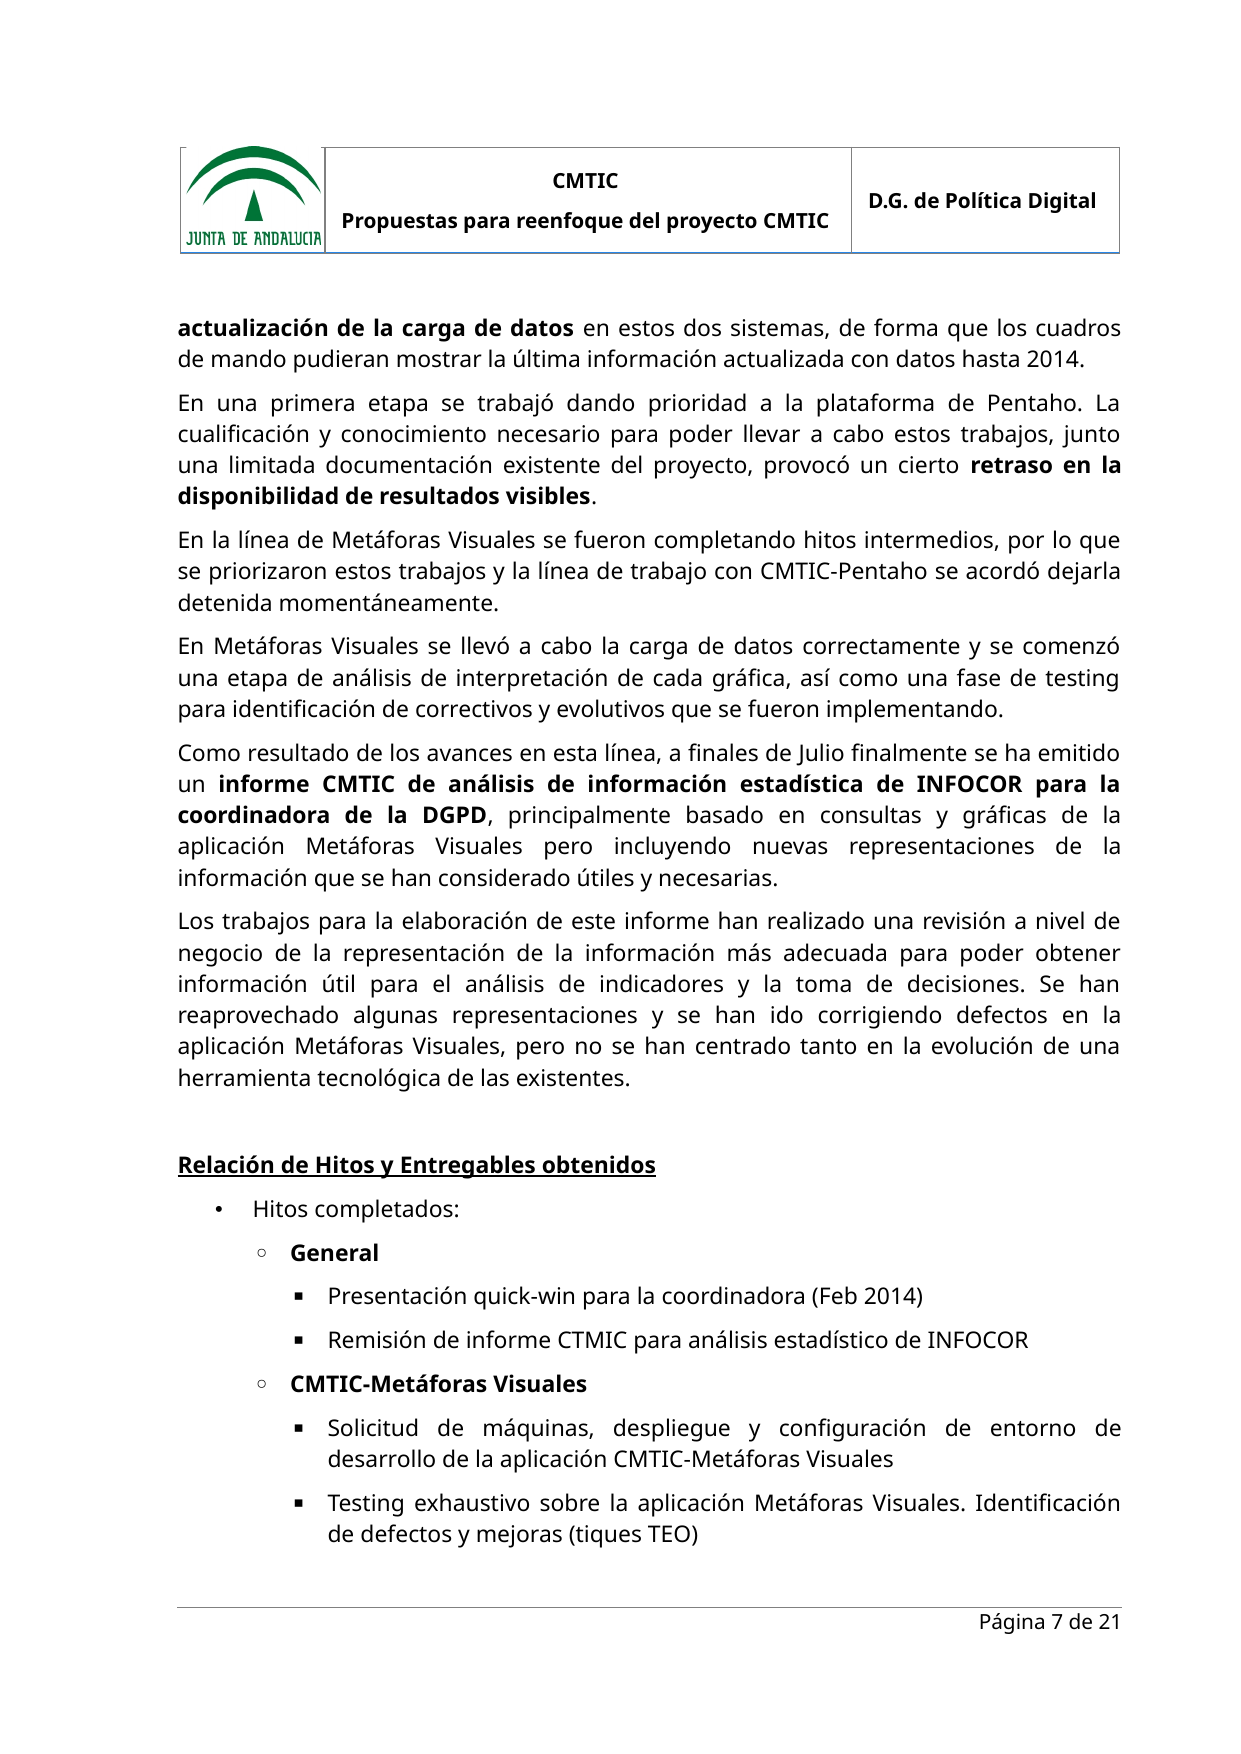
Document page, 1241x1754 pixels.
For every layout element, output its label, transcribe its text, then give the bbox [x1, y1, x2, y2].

text actualización de la carga de datos en estos dos sistemas, de forma que los cuadros de mando pudieran mostrar la última información actualizada con datos hasta 2014. [177, 311, 1122, 374]
list Testing exhaustivo sobre la aplicación Metáforas Visuales. Identificación de defectos y mejoras (tiques TEO) [290, 1486, 1122, 1549]
list General [252, 1236, 1122, 1268]
list Remisión de informe CTMIC para análisis estadístico de INFOCOR [290, 1324, 1122, 1355]
text En la línea de Metáforas Visuales se fueron completando hitos intermedios, por lo que se priorizaron estos trabajos y la línea de trabajo con CMTIC-Pentaho se acordó dejarla detenida momentáneamente. [177, 524, 1122, 618]
list CMTIC-Metáforas Visuales [252, 1368, 1122, 1399]
text En una primera etapa se trabajó dando prioridad a la plataforma de Pentaho. La cualificación y conocimiento necesario para poder llevar a cabo estos trabajos, junto una limitada documentación existente del proyecto, provocó un cierto retraso en la disponibilidad de resultados visibles. [177, 386, 1122, 511]
text Relación de Hitos y Entregables obtenidos [177, 1149, 1122, 1180]
text En Metáforas Visuales se llevó a cabo la carga de datos correctamente y se comenzó una etapa de análisis de interpretación de cada gráfica, así como una fase de testing para identificación de correctivos y evolutivos que se fueron implementando. [177, 630, 1122, 724]
list Hitos completados: [215, 1193, 1122, 1224]
text Los trabajos para la elaboración de este informe han realizado una revisión a nivel de negocio de la representación de la información más adecuada para poder obtener información útil para el análisis de indicadores y la toma de decisiones. Se han reaprovechado algunas representaciones y se han ido corrigiendo defectos en la aplicación Metáforas Visuales, pero no se han centrado tanto en la evolución de una herramienta tecnológica de las existentes. [177, 905, 1122, 1093]
list Solicitud de máquinas, despliegue y configuración de entorno de desarrollo de la aplicación CMTIC-Metáforas Visuales [290, 1411, 1122, 1474]
picture [186, 146, 321, 245]
list Presentación quick-win para la coordinadora (Feb 2014) [290, 1280, 1122, 1311]
text Como resultado de los avances en esta línea, a finales de Julio finalmente se ha emitido un informe CMTIC de análisis de información estadística de INFOCOR para la coordinadora de la DGPD, principalmente basado en consultas y gráficas de la aplicación Metáforas Visuales pero incluyendo nuevas representaciones de la información que se han considerado útiles y necesarias. [177, 736, 1122, 893]
